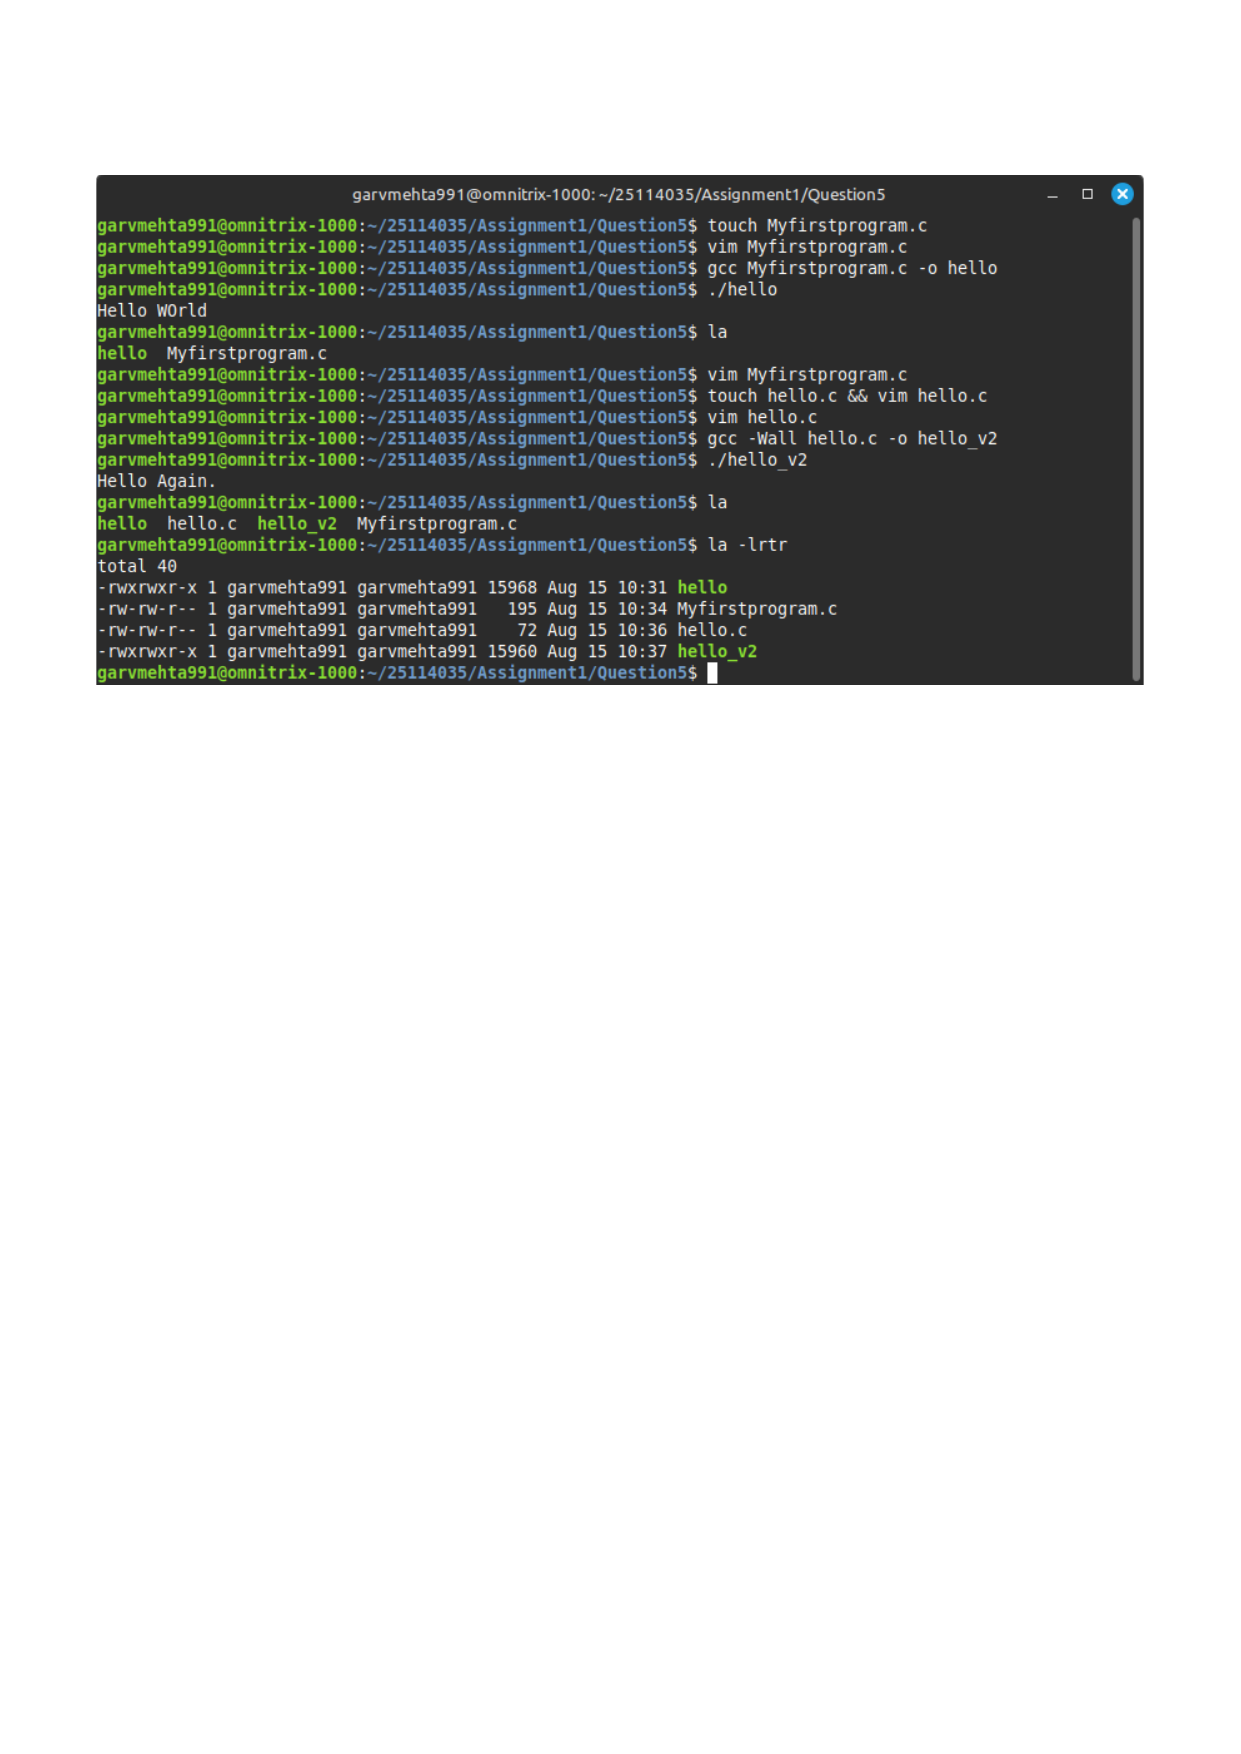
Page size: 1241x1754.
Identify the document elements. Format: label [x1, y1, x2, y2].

picture [96, 175, 1144, 685]
